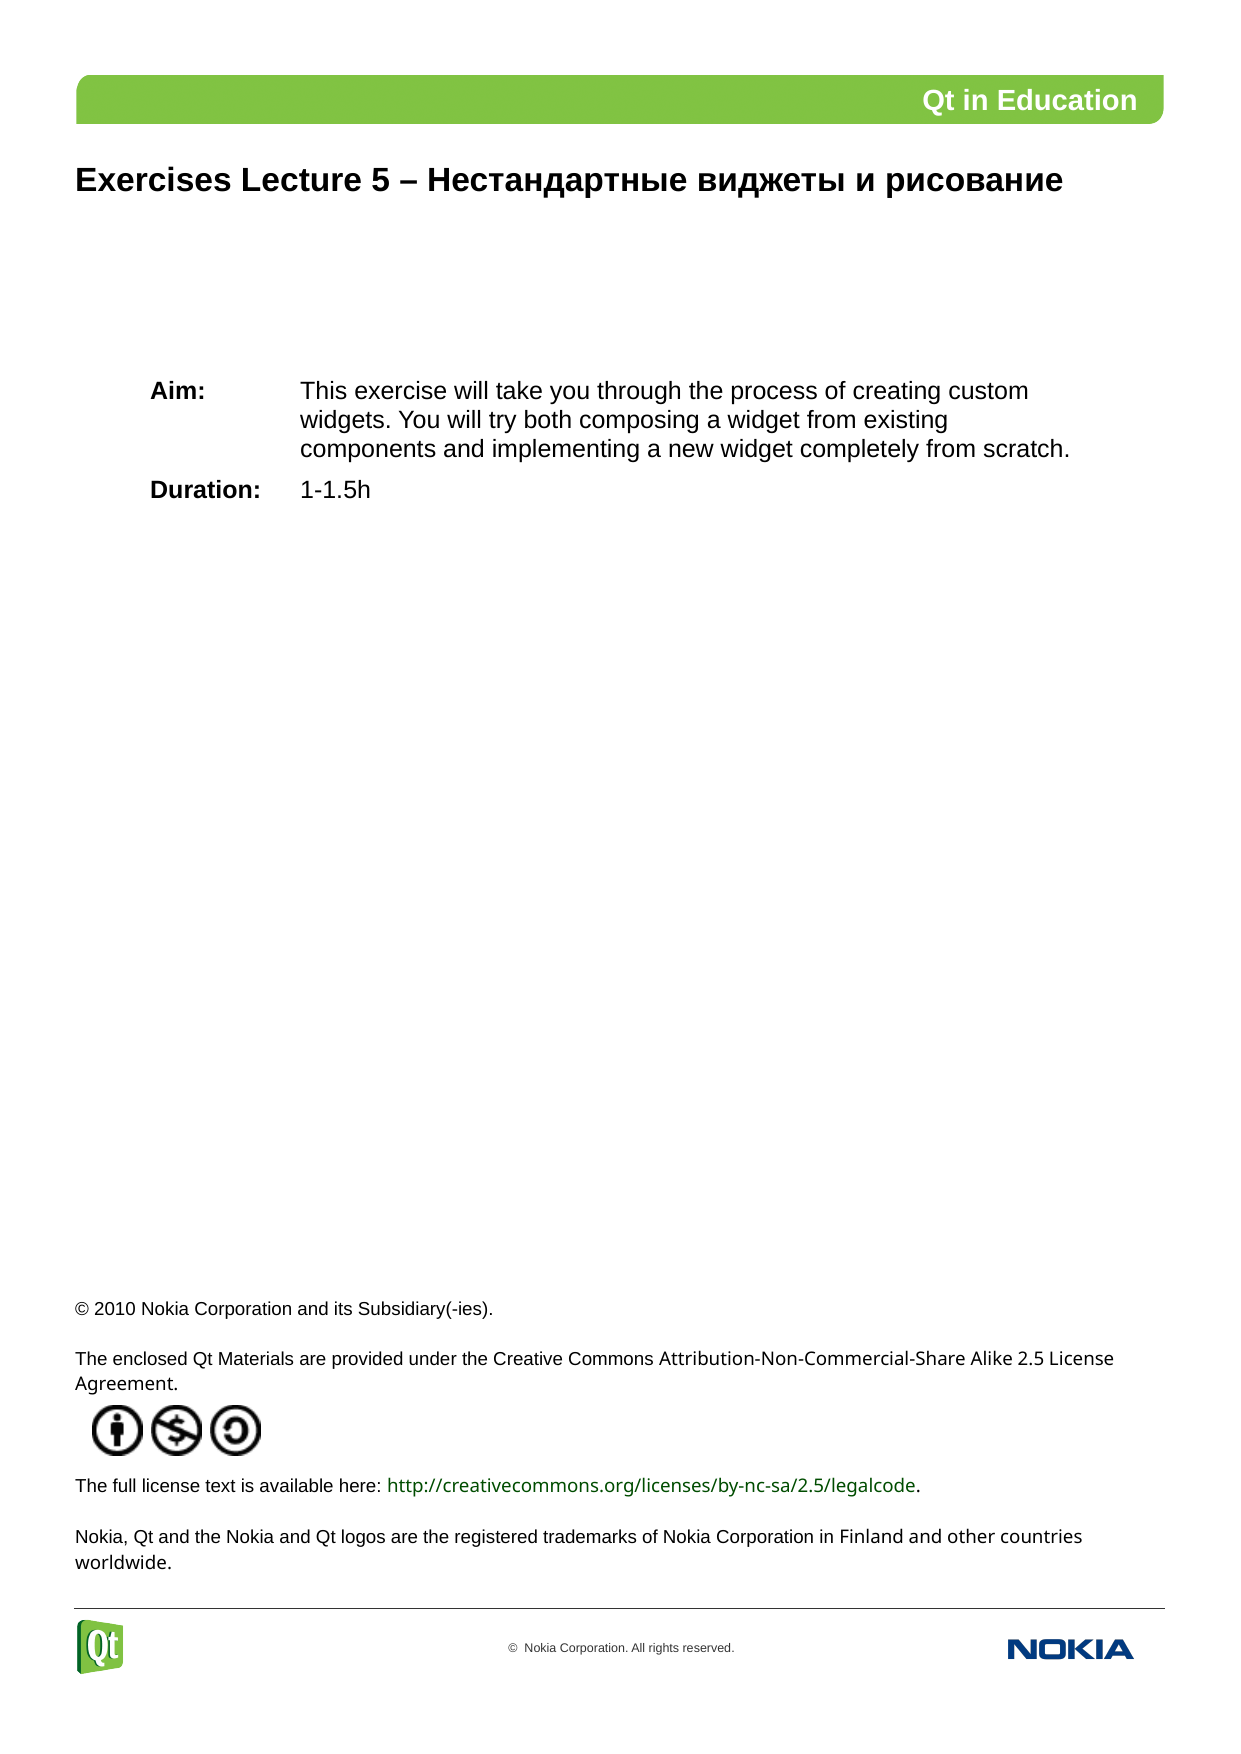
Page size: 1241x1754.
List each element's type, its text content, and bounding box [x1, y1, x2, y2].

picture [210, 1405, 261, 1456]
picture [76, 75, 1164, 124]
subtitle Exercises Lecture 5 – Нестандартные виджеты и рисование [75, 160, 1165, 199]
text The enclosed Qt Materials are provided under the Creative Commons Attribution-Non-Commercial-Share Alike 2.5 License Agreement. [75, 1345, 1165, 1396]
text Nokia, Qt and the Nokia and Qt logos are the registered trademarks of Nokia Corporation in Finland and other countries worldwide. [75, 1523, 1165, 1574]
picture [73, 1615, 127, 1679]
text Duration: 1-1.5h [150, 475, 1090, 503]
picture [978, 1610, 1164, 1688]
text Aim: This exercise will take you through the process of creating custom widgets. You will try both composing a widget from existing components and implementing a new widget completely from scratch. [150, 376, 1090, 462]
text The full license text is available here: http://creativecommons.org/licenses/by-nc-sa/2.5/legalcode. [75, 1472, 1165, 1498]
text © 2010 Nokia Corporation and its Subsidiary(-ies). [75, 1298, 1165, 1319]
picture [151, 1405, 202, 1456]
picture [92, 1405, 143, 1456]
